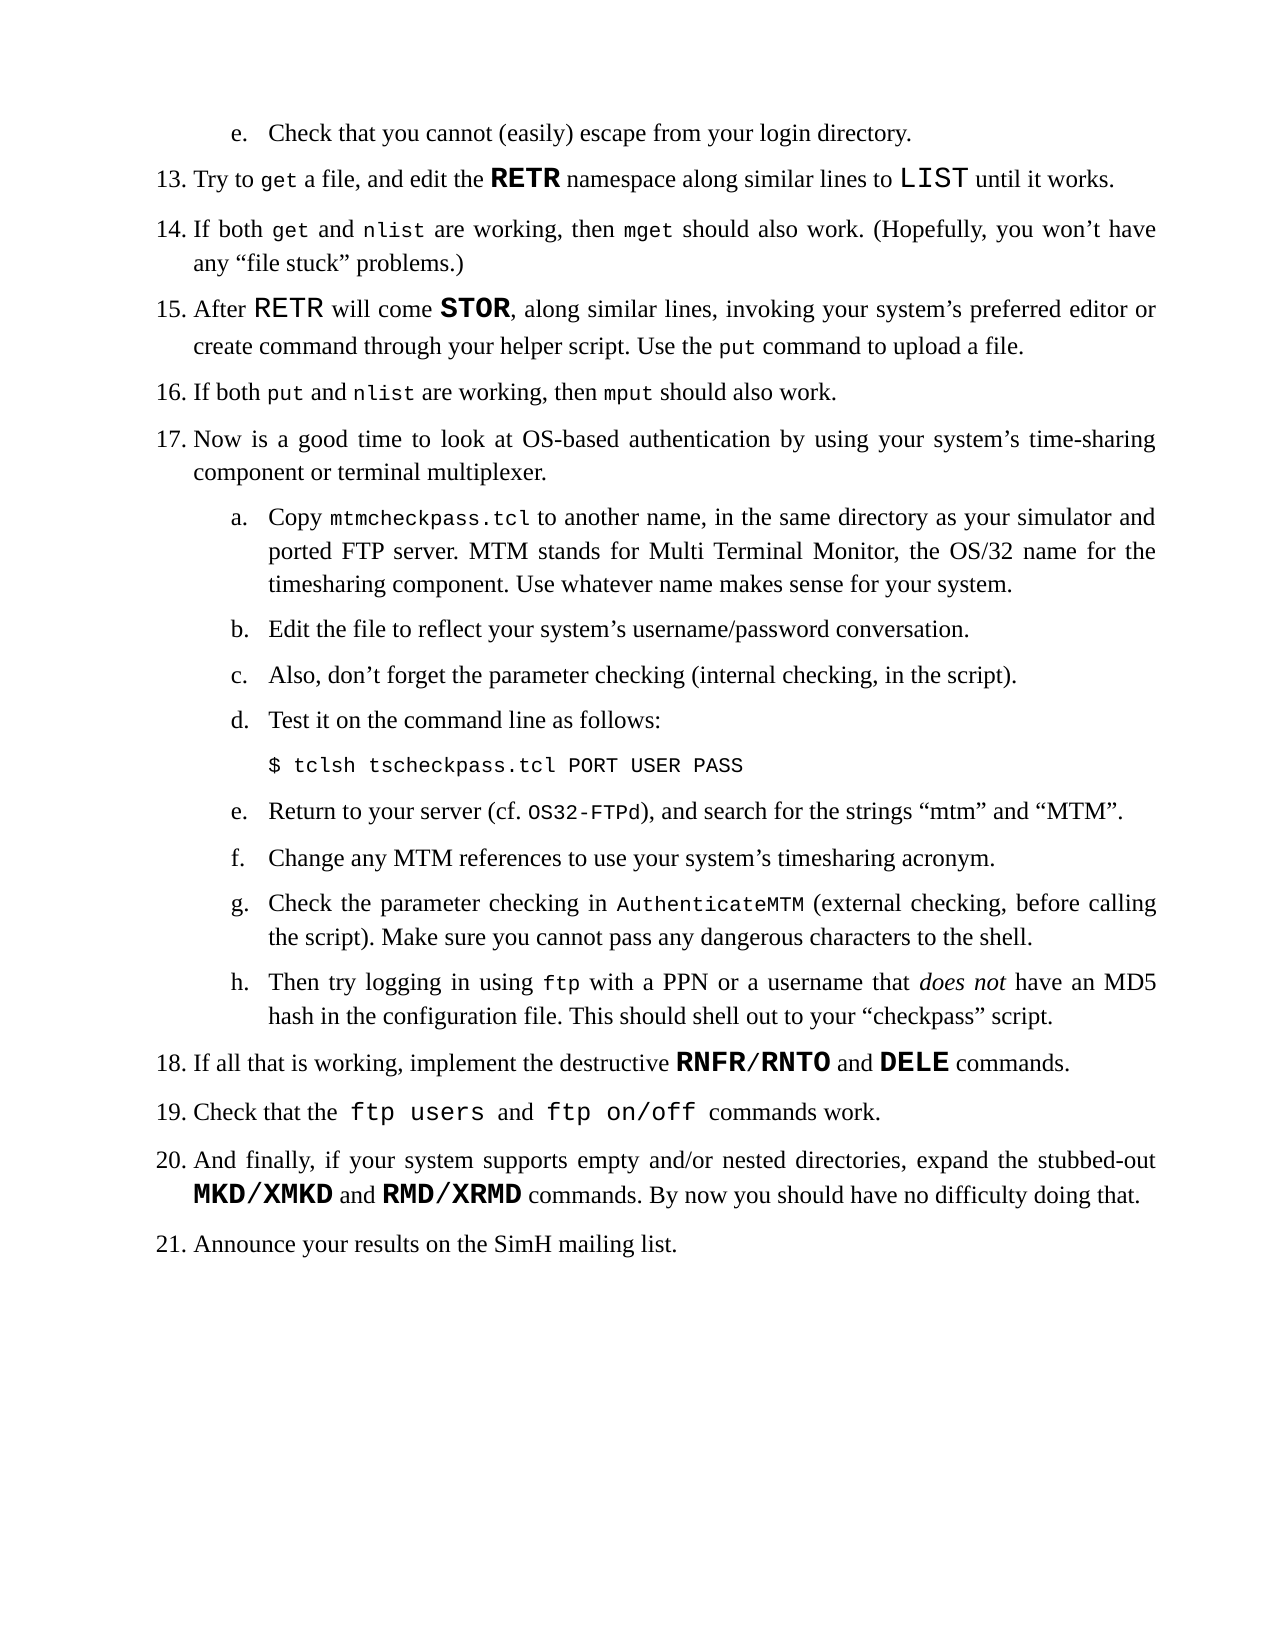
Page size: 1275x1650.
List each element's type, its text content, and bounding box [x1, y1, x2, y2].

list Check that the ftp users and ftp on/off commands work. [156, 1097, 1157, 1128]
list Check the parameter checking in AuthenticateMTM (external checking, before calling the script). Make sure you cannot pass any dangerous characters to the shell. [231, 888, 1157, 951]
list Test it on the command line as follows: [231, 706, 1157, 734]
list And finally, if your system supports empty and/or nested directories, expand the stubbed-out MKD/XMKD and RMD/XRMD commands. By now you should have no difficulty doing that. [156, 1145, 1157, 1212]
list Then try logging in using ftp with a PPN or a username that does not have an MD5 hash in the configuration file. This should shell out to your “checkpass” script. [231, 967, 1157, 1030]
list If both put and nlist are working, then mput should also work. [156, 377, 1157, 407]
list Copy mtmcheckpass.tcl to another name, in the same directory as your simulator and ported FTP server. MTM stands for Multi Terminal Monitor, the OS/32 name for the timesharing component. Use whatever name makes sense for your system. [231, 502, 1157, 598]
list Return to your server (cf. OS32-FTPd), and search for the strings “mtm” and “MTM”. [231, 796, 1157, 826]
list Also, don’t forget the parameter checking (internal checking, in the script). [231, 660, 1157, 689]
list Now is a good time to look at OS-based authentication by using your system’s time-sharing component or terminal multiplexer. [156, 424, 1157, 485]
list After RETR will come STOR, along similar lines, invoking your system’s preferred editor or create command through your helper script. Use the put command to upload a file. [156, 293, 1157, 360]
list Change any MTM references to use your system’s timesharing acronym. [231, 843, 1157, 871]
list Try to get a file, and edit the RETR namespace along similar lines to LIST until it works. [156, 164, 1157, 197]
list Edit the file to reflect your system’s username/password conversation. [231, 614, 1157, 643]
list Check that you cannot (easily) escape from your login directory. [231, 118, 1157, 147]
list If all that is working, implement the destructive RNFR/RNTO and DELE commands. [156, 1047, 1157, 1080]
text $ tclsh tscheckpass.tcl PORT USER PASS [268, 751, 1157, 779]
list Announce your results on the SimH mailing list. [156, 1229, 1157, 1258]
list If both get and nlist are working, then mget should also work. (Hopefully, you won’t have any “file stuck” problems.) [156, 214, 1157, 277]
